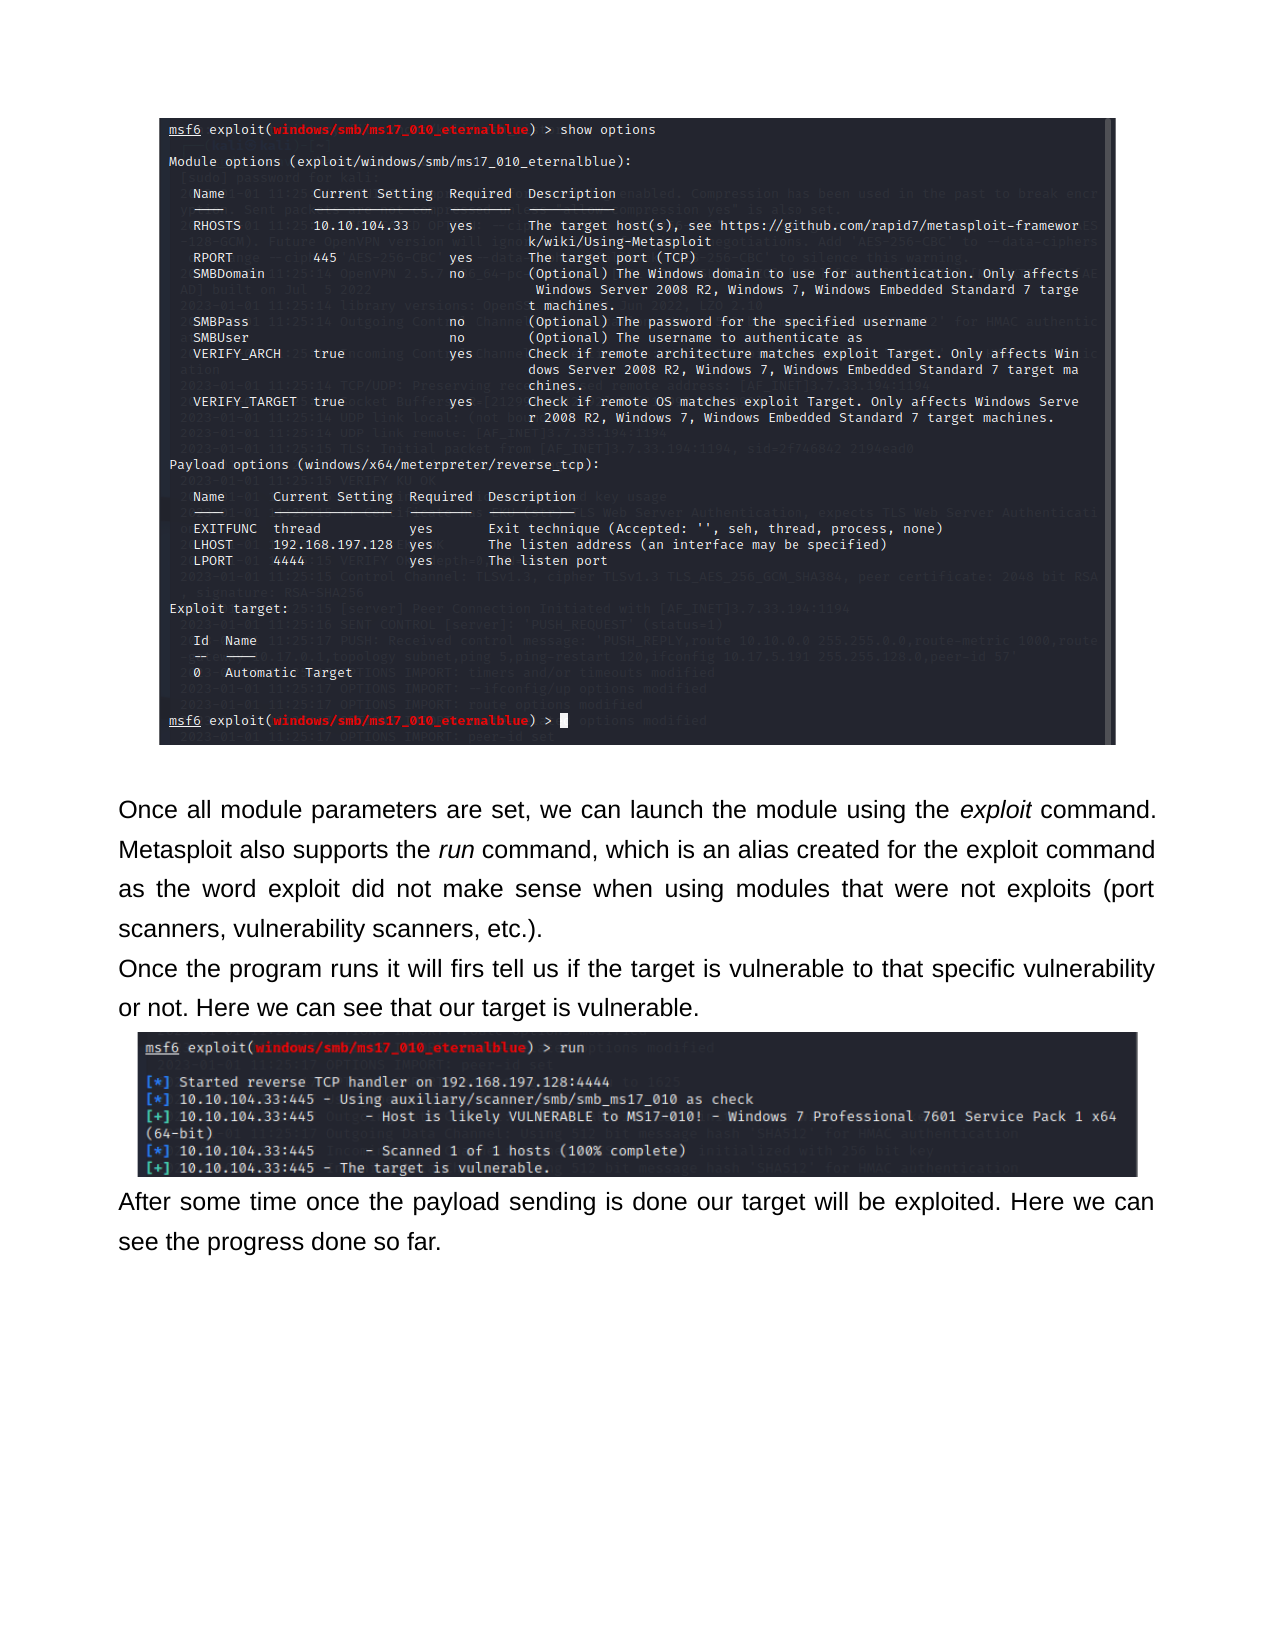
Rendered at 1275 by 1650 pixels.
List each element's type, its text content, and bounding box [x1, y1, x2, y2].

picture [159, 118, 1116, 745]
text Once all module parameters are set, we can launch the module using the exploit command. Metasploit also supports the run command, which is an alias created for the exploit command as the word exploit did not make sense when using modules that were not exploits (port scanners, vulnerability scanners, etc.). [118, 795, 1157, 943]
text After some time once the payload sending is done our target will be exploited. Here we can see the progress done so far. [118, 1187, 1157, 1256]
picture [137, 1032, 1138, 1177]
text Once the program runs it will firs tell us if the target is vulnerable to that specific vulnerability or not. Here we can see that our target is vulnerable. [118, 954, 1157, 1022]
